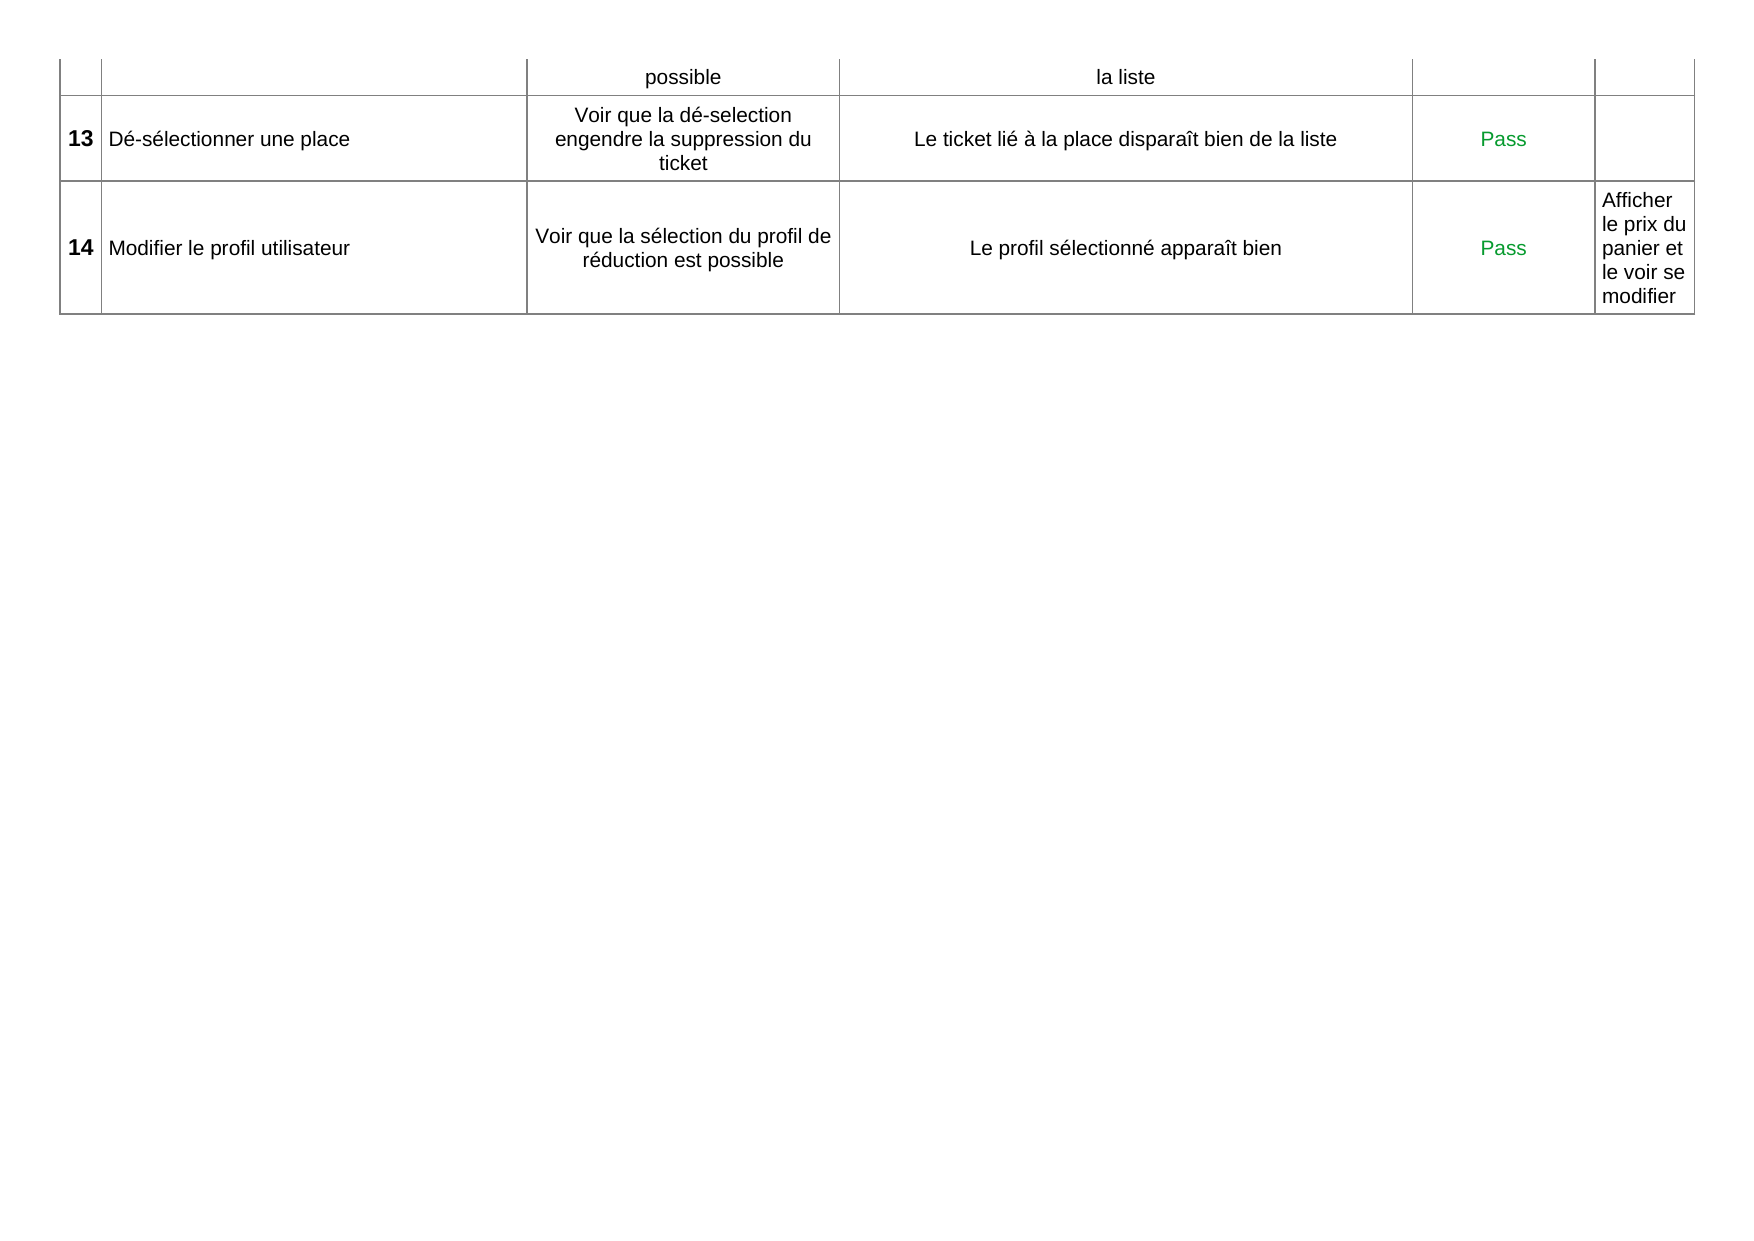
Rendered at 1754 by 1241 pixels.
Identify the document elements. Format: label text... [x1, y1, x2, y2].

table_cell [1413, 59, 1594, 95]
table_cell Pass [1413, 182, 1594, 313]
table_cell Le profil sélectionné apparaît bien [840, 182, 1411, 313]
table_cell Voir que la dé-selection engendre la suppression du ticket [528, 96, 839, 180]
table_cell 14 [61, 182, 101, 313]
table_cell [1596, 96, 1694, 180]
table_cell Dé-sélectionner une place [102, 96, 526, 180]
table_cell la liste [840, 59, 1411, 95]
table_cell Afficher le prix du panier et le voir se modifier [1596, 182, 1694, 313]
table_cell [102, 59, 526, 95]
table_cell Le ticket lié à la place disparaît bien de la liste [840, 96, 1411, 180]
table_cell Pass [1413, 96, 1594, 180]
table_cell possible [528, 59, 839, 95]
table_cell [1596, 59, 1694, 95]
table_cell Modifier le profil utilisateur [102, 182, 526, 313]
table_cell Voir que la sélection du profil de réduction est possible [528, 182, 839, 313]
table_cell 13 [61, 96, 101, 180]
table_cell [61, 59, 101, 95]
